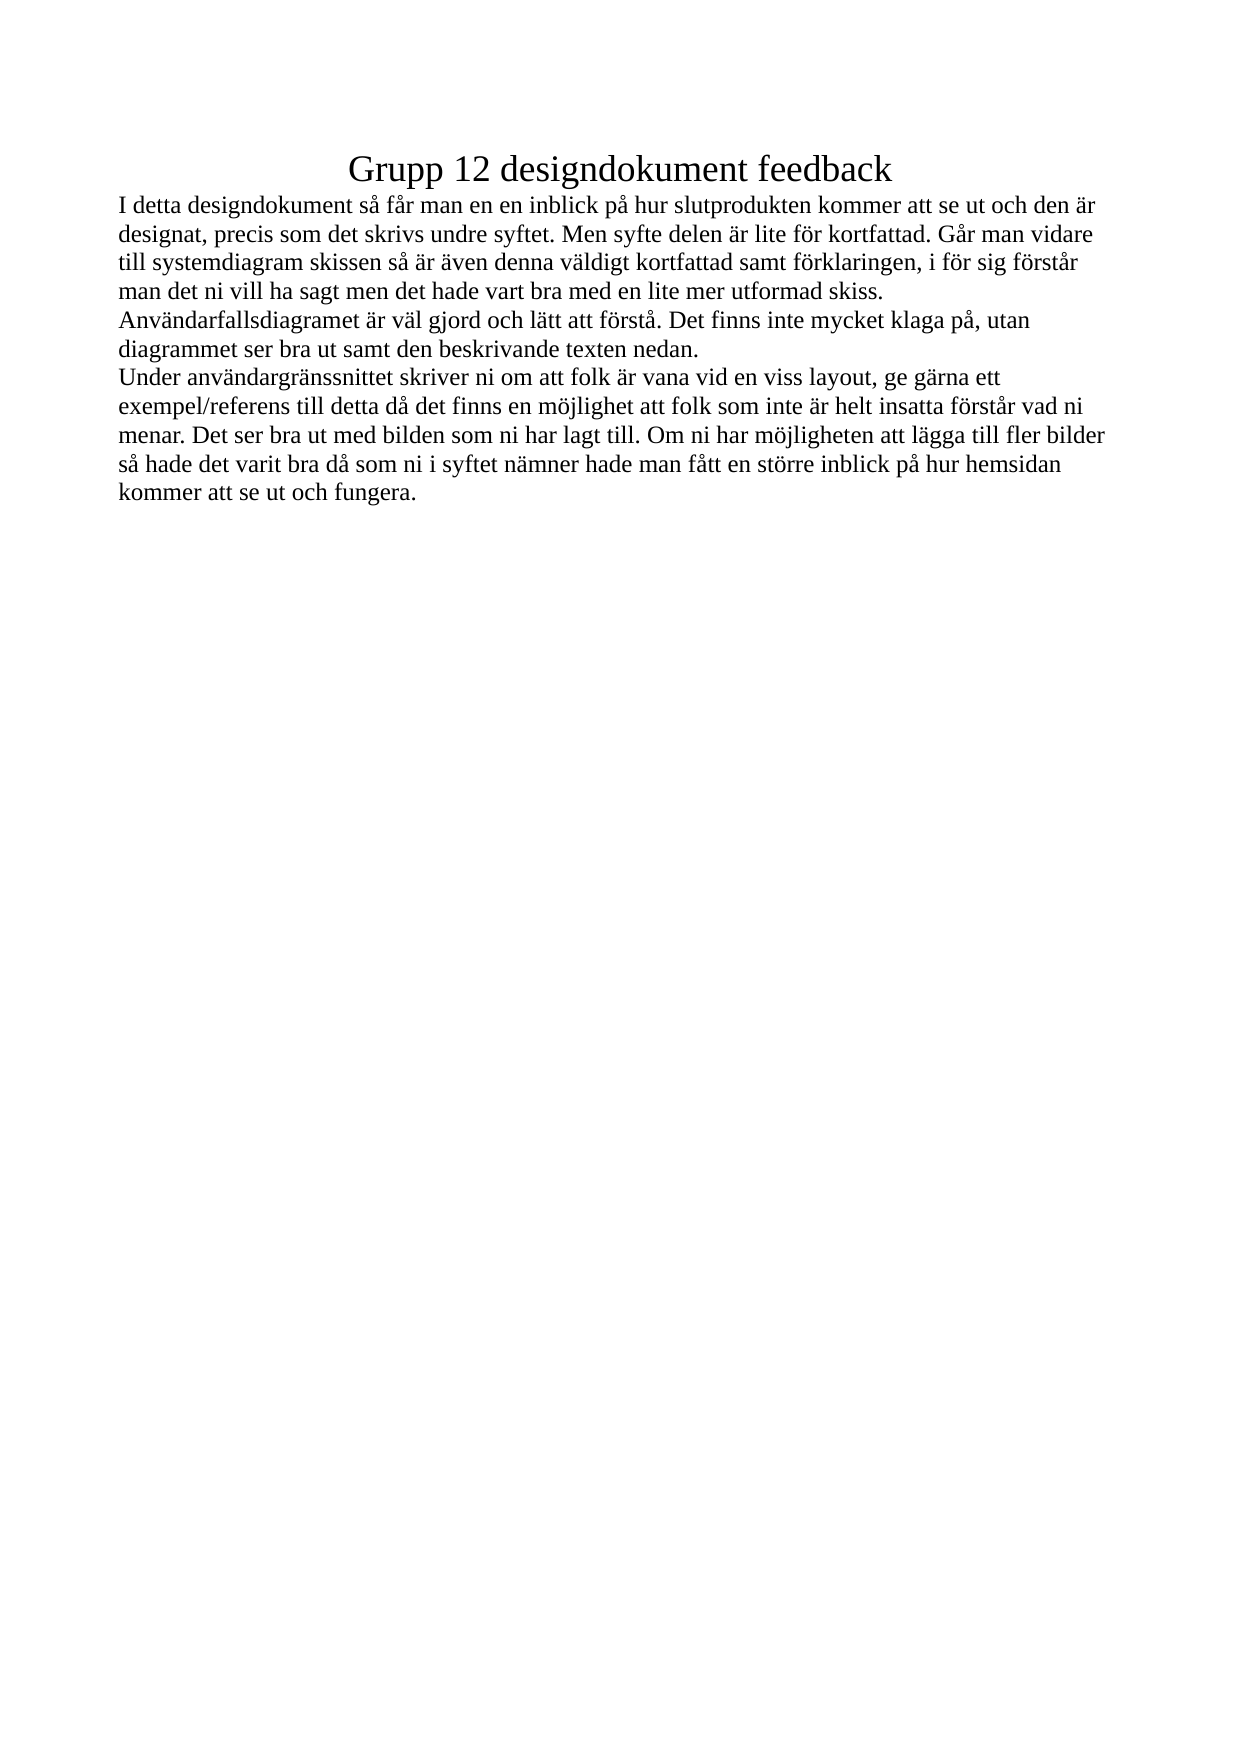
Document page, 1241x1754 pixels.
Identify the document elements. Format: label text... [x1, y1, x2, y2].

text Grupp 12 designdokument feedback [118, 147, 1122, 190]
text I detta designdokument så får man en en inblick på hur slutprodukten kommer att se ut och den är designat, precis som det skrivs undre syftet. Men syfte delen är lite för kortfattad. Går man vidare till systemdiagram skissen så är även denna väldigt kortfattad samt förklaringen, i för sig förstår man det ni vill ha sagt men det hade vart bra med en lite mer utformad skiss. [118, 190, 1122, 305]
text Användarfallsdiagramet är väl gjord och lätt att förstå. Det finns inte mycket klaga på, utan diagrammet ser bra ut samt den beskrivande texten nedan. [118, 305, 1122, 362]
text Under användargränssnittet skriver ni om att folk är vana vid en viss layout, ge gärna ett exempel/referens till detta då det finns en möjlighet att folk som inte är helt insatta förstår vad ni menar. Det ser bra ut med bilden som ni har lagt till. Om ni har möjligheten att lägga till fler bilder så hade det varit bra då som ni i syftet nämner hade man fått en större inblick på hur hemsidan kommer att se ut och fungera. [118, 362, 1122, 506]
